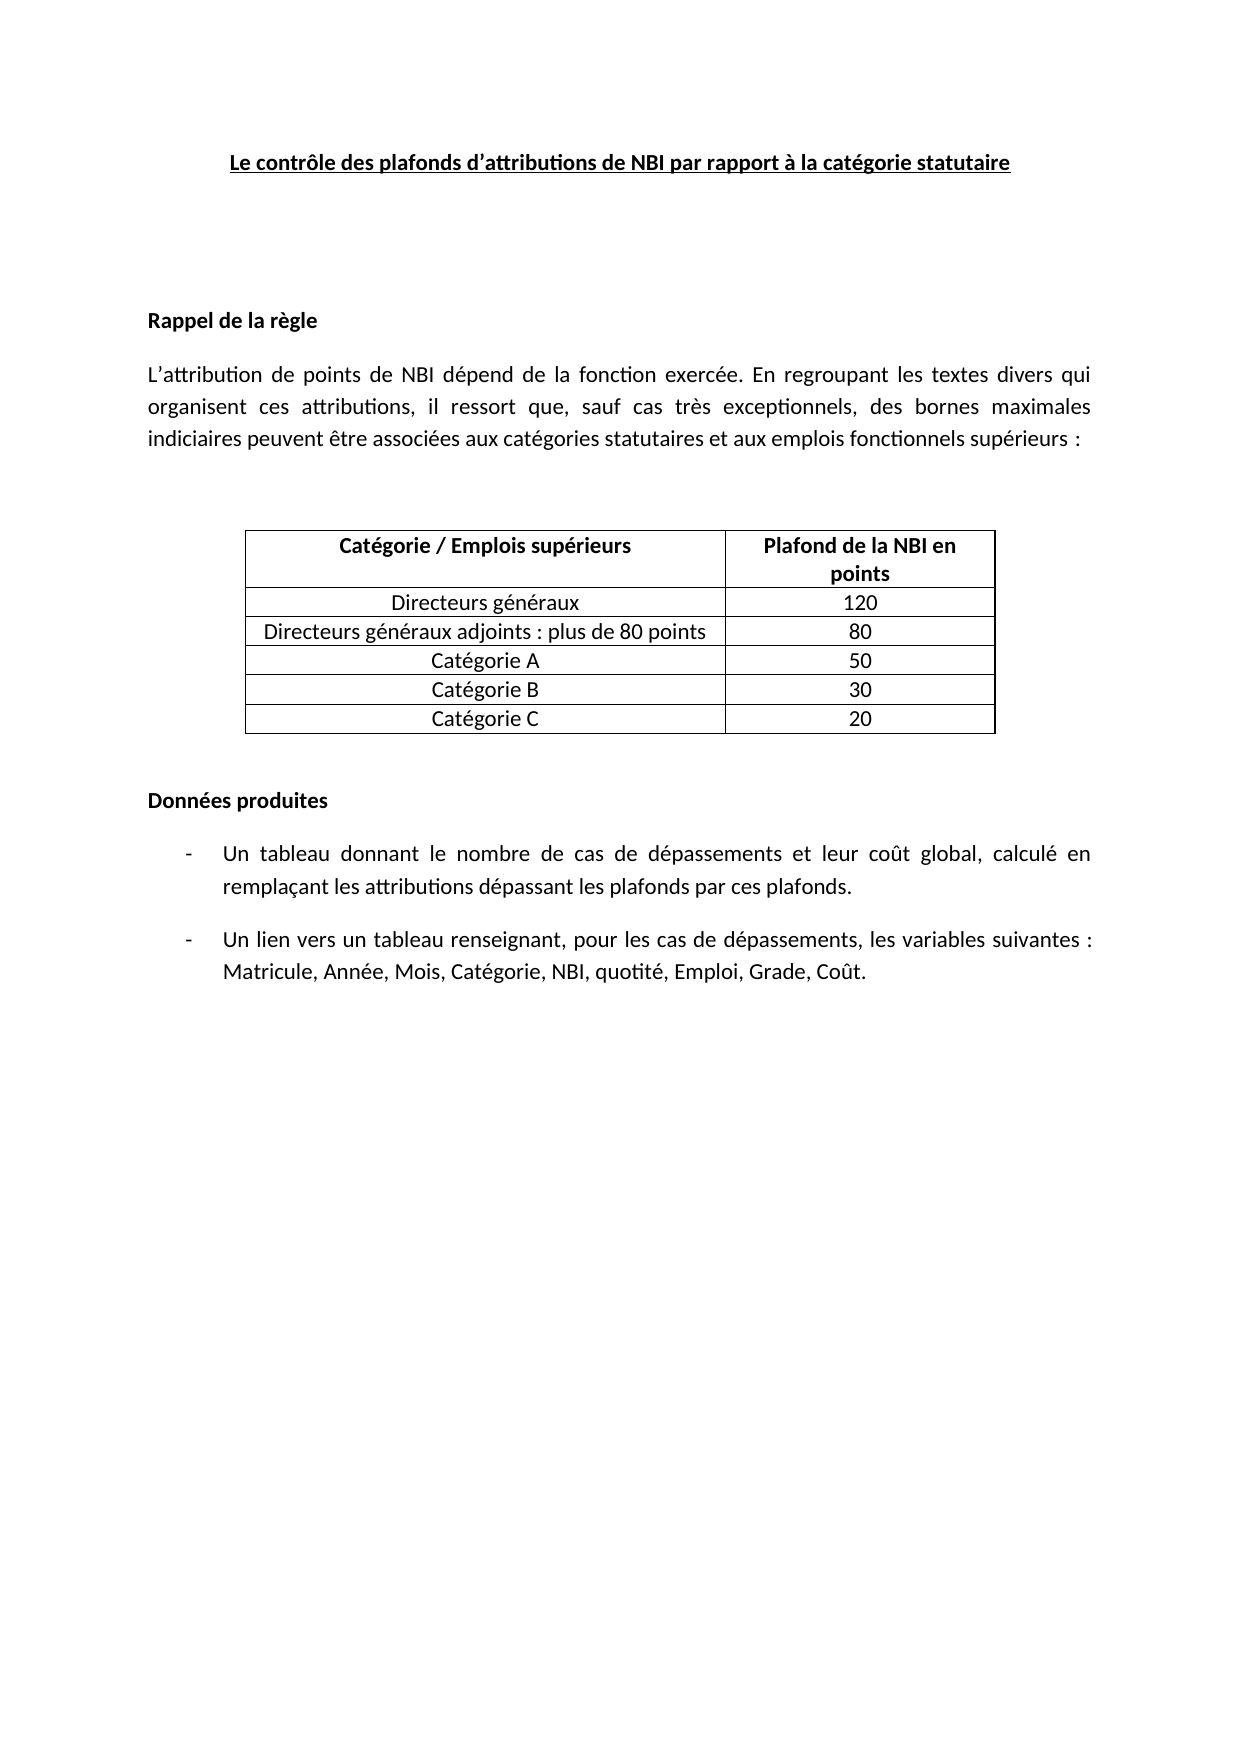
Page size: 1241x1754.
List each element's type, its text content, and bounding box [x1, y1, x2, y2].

list Un tableau donnant le nombre de cas de dépassements et leur coût global, calculé en remplaçant les attributions dépassant les plafonds par ces plafonds. [185, 839, 1093, 900]
table_cell 80 [726, 617, 994, 645]
table_cell 20 [726, 705, 994, 732]
table_header Catégorie / Emplois supérieurs [246, 531, 725, 587]
text L’attribution de points de NBI dépend de la fonction exercée. En regroupant les textes divers qui organisent ces attributions, il ressort que, sauf cas très exceptionnels, des bornes maximales indiciaires peuvent être associées aux catégories statutaires et aux emplois fonctionnels supérieurs : [148, 360, 1093, 452]
table_cell Directeurs généraux adjoints : plus de 80 points [246, 617, 725, 645]
table_cell Catégorie B [246, 675, 725, 703]
table_cell 30 [726, 675, 994, 703]
table_cell 50 [726, 646, 994, 674]
text Données produites [148, 787, 1093, 814]
text Rappel de la règle [148, 307, 1093, 335]
table_cell 120 [726, 588, 994, 616]
text Le contrôle des plafonds d’attributions de NBI par rapport à la catégorie statutaire [148, 148, 1093, 176]
table_cell Directeurs généraux [246, 588, 725, 616]
table_cell Catégorie A [246, 646, 725, 674]
list Un lien vers un tableau renseignant, pour les cas de dépassements, les variables suivantes : Matricule, Année, Mois, Catégorie, NBI, quotité, Emploi, Grade, Coût. [185, 925, 1093, 985]
table_header Plafond de la NBI en points [726, 531, 994, 587]
table_cell Catégorie C [246, 705, 725, 732]
